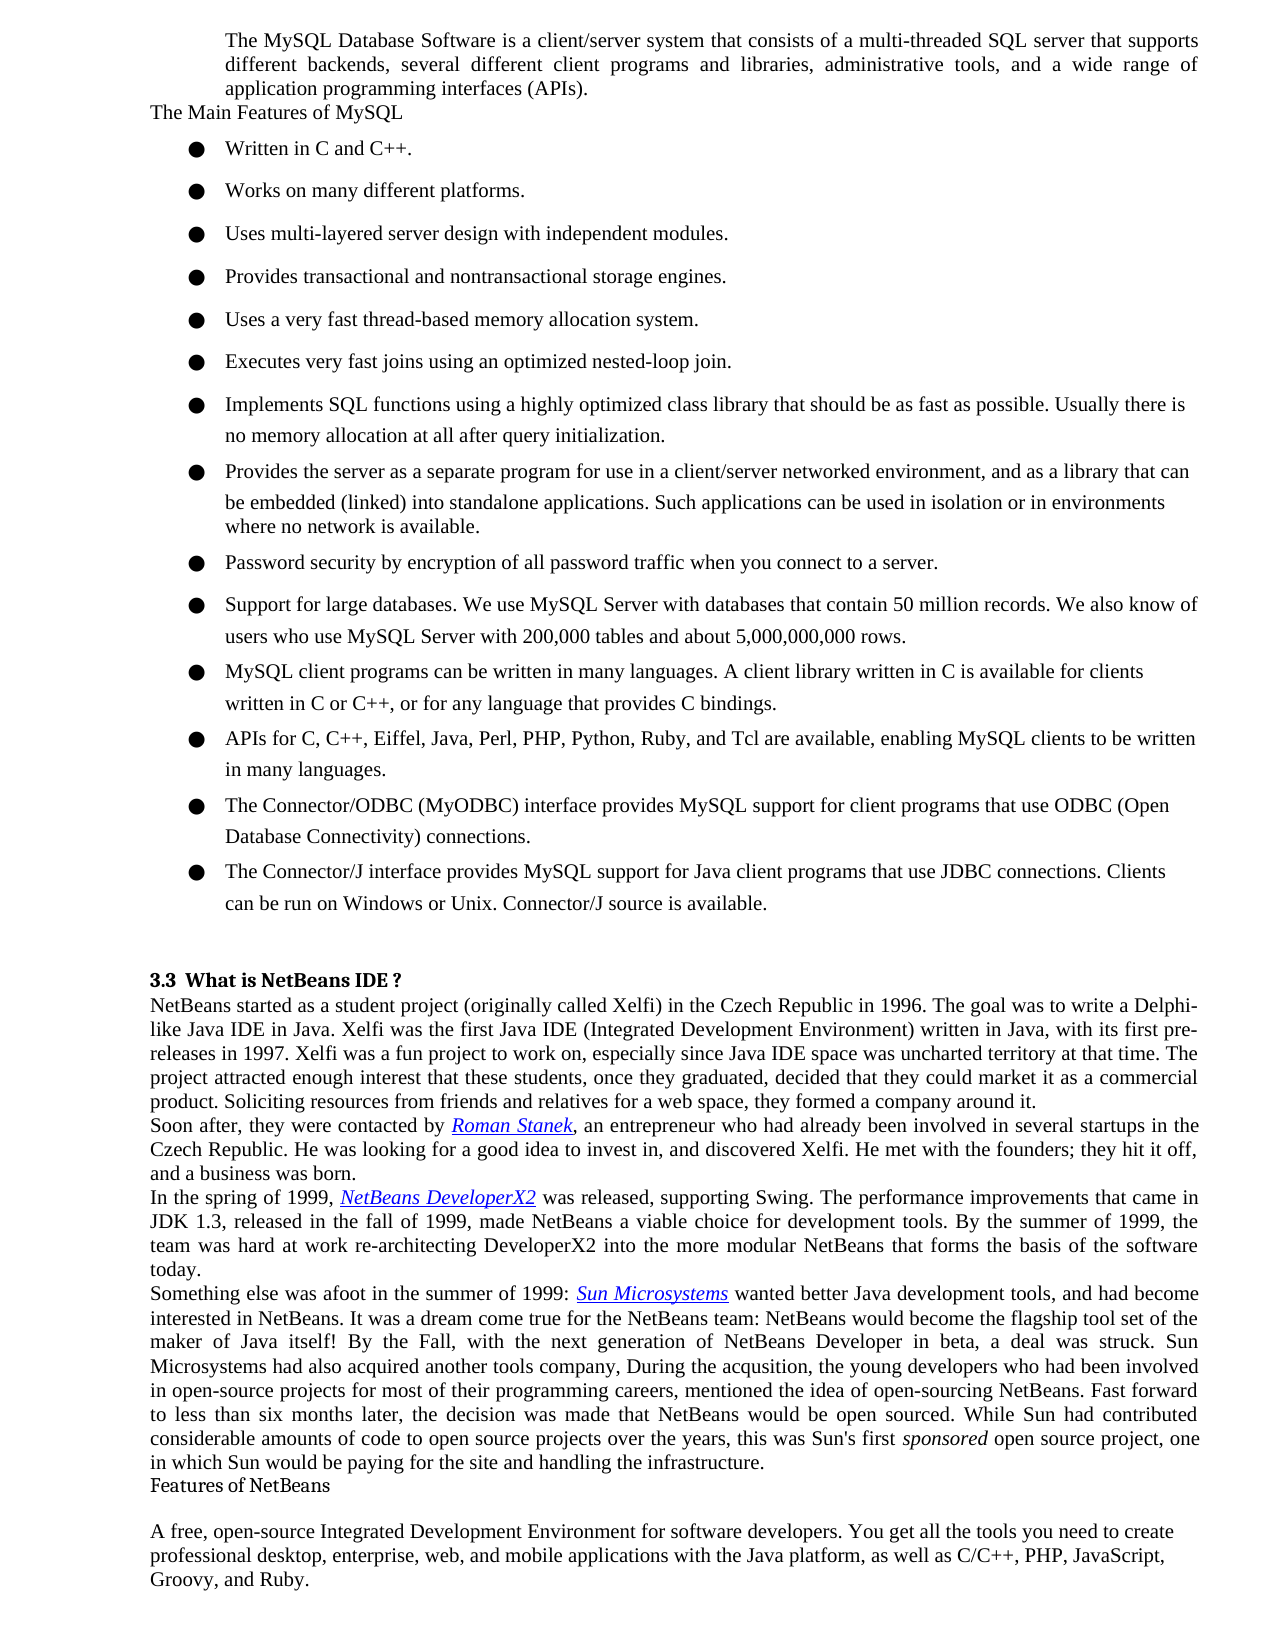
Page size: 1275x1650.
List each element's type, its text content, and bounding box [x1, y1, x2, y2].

list The Connector/J interface provides MySQL support for Java client programs that use JDBC connections. Clients can be run on Windows or Unix. Connector/J source is available. [187, 848, 1200, 915]
list Written in C and C++. [187, 124, 1200, 167]
list MySQL client programs can be written in many languages. A client library written in C is available for clients written in C or C++, or for any language that provides C bindings. [187, 648, 1200, 714]
text A free, open-source Integrated Development Environment for software developers. You get all the tools you need to create professional desktop, enterprise, web, and mobile applications with the Java platform, as well as C/C++, PHP, JavaScript, Groovy, and Ruby. [150, 1519, 1200, 1591]
list Provides the server as a separate program for use in a client/server networked environment, and as a library that can be embedded (linked) into standalone applications. Such applications can be used in isolation or in environments where no network is available. [187, 447, 1200, 538]
list The Connector/ODBC (MyODBC) interface provides MySQL support for client programs that use ODBC (Open Database Connectivity) connections. [187, 781, 1200, 848]
text Soon after, they were contacted by Roman Stanek, an entrepreneur who had already been involved in several startups in the Czech Republic. He was looking for a good idea to invest in, and discovered Xelfi. He met with the founders; they hit it off, and a business was born. [150, 1113, 1200, 1185]
text NetBeans started as a student project (originally called Xelfi) in the Czech Republic in 1996. The goal was to write a Delphi-like Java IDE in Java. Xelfi was the first Java IDE (Integrated Development Environment) written in Java, with its first pre-releases in 1997. Xelfi was a fun project to work on, especially since Java IDE space was uncharted territory at that time. The project attracted enough interest that these students, once they graduated, decided that they could market it as a commercial product. Soliciting resources from friends and relatives for a web space, they formed a company around it. [150, 993, 1200, 1113]
subtitle Features of NetBeans [150, 1474, 1200, 1498]
text The Main Features of MySQL [150, 100, 1200, 124]
text In the spring of 1999, NetBeans DeveloperX2 was released, supporting Swing. The performance improvements that came in JDK 1.3, released in the fall of 1999, made NetBeans a viable choice for development tools. By the summer of 1999, the team was hard at work re-architecting DeveloperX2 into the more modular NetBeans that forms the basis of the software today. [150, 1185, 1200, 1281]
list Implements SQL functions using a highly optimized class library that should be as fast as possible. Usually there is no memory allocation at all after query initialization. [187, 381, 1200, 447]
list Executes very fast joins using an optimized nested-loop join. [187, 338, 1200, 381]
text The MySQL Database Software is a client/server system that consists of a multi-threaded SQL server that supports different backends, several different client programs and libraries, administrative tools, and a wide range of application programming interfaces (APIs). [225, 28, 1200, 100]
subtitle 3.3 What is NetBeans IDE ? [150, 969, 1200, 993]
text Something else was afoot in the summer of 1999: Sun Microsystems wanted better Java development tools, and had become interested in NetBeans. It was a dream come true for the NetBeans team: NetBeans would become the flagship tool set of the maker of Java itself! By the Fall, with the next generation of NetBeans Developer in beta, a deal was struck. Sun Microsystems had also acquired another tools company, During the acqusition, the young developers who had been involved in open-source projects for most of their programming careers, mentioned the idea of open-sourcing NetBeans. Fast forward to less than six months later, the decision was made that NetBeans would be open sourced. While Sun had contributed considerable amounts of code to open source projects over the years, this was Sun's first sponsored open source project, one in which Sun would be paying for the site and handling the infrastructure. [150, 1281, 1200, 1474]
list Uses multi-layered server design with independent modules. [187, 210, 1200, 252]
list Password security by encryption of all password traffic when you connect to a server. [187, 538, 1200, 581]
list Uses a very fast thread-based memory allocation system. [187, 295, 1200, 338]
list APIs for C, C++, Eiffel, Java, Perl, PHP, Python, Ruby, and Tcl are available, enabling MySQL clients to be written in many languages. [187, 714, 1200, 781]
list Support for large databases. We use MySQL Server with databases that contain 50 million records. We also know of users who use MySQL Server with 200,000 tables and about 5,000,000,000 rows. [187, 581, 1200, 648]
list Provides transactional and nontransactional storage engines. [187, 252, 1200, 295]
list Works on many different platforms. [187, 167, 1200, 210]
